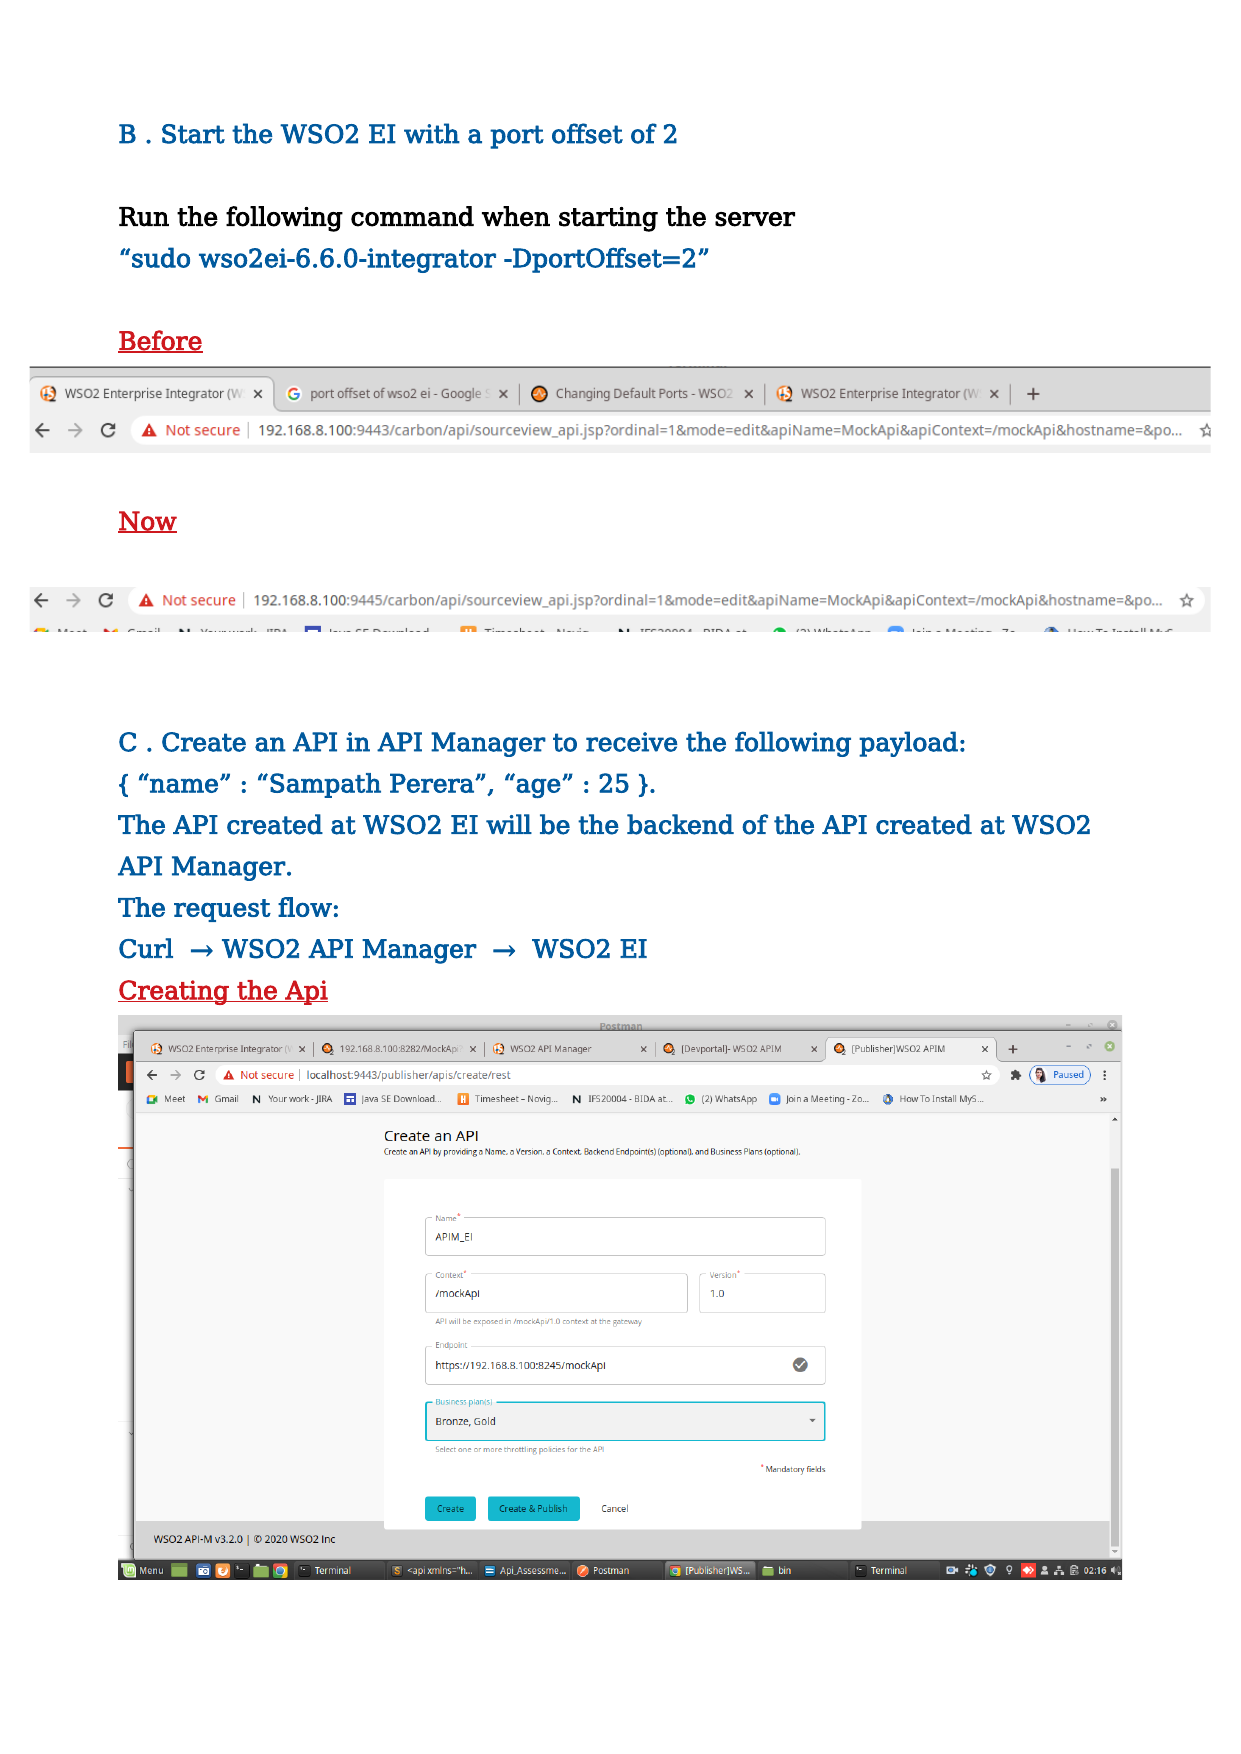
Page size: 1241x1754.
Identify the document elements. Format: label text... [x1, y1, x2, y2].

picture [118, 1015, 1123, 1580]
text Before [118, 325, 1122, 355]
text Now [118, 505, 1122, 535]
text Creating the Api [118, 974, 1122, 1004]
text Curl → WSO2 API Manager → WSO2 EI [118, 933, 1122, 963]
text The API created at WSO2 EI will be the backend of the API created at WSO2 API Manager. [118, 809, 1122, 880]
text C . Create an API in API Manager to receive the following payload: [118, 726, 1122, 756]
text { “name” : “Sampath Perera”, “age” : 25 }. [118, 767, 1122, 797]
text “sudo wso2ei-6.6.0-integrator -DportOffset=2” [118, 242, 1122, 272]
text B . Start the WSO2 EI with a port offset of 2 [118, 118, 1122, 148]
picture [29, 366, 1211, 453]
text Run the following command when starting the server [118, 201, 1122, 231]
picture [29, 587, 1211, 632]
text The request flow: [118, 892, 1122, 922]
